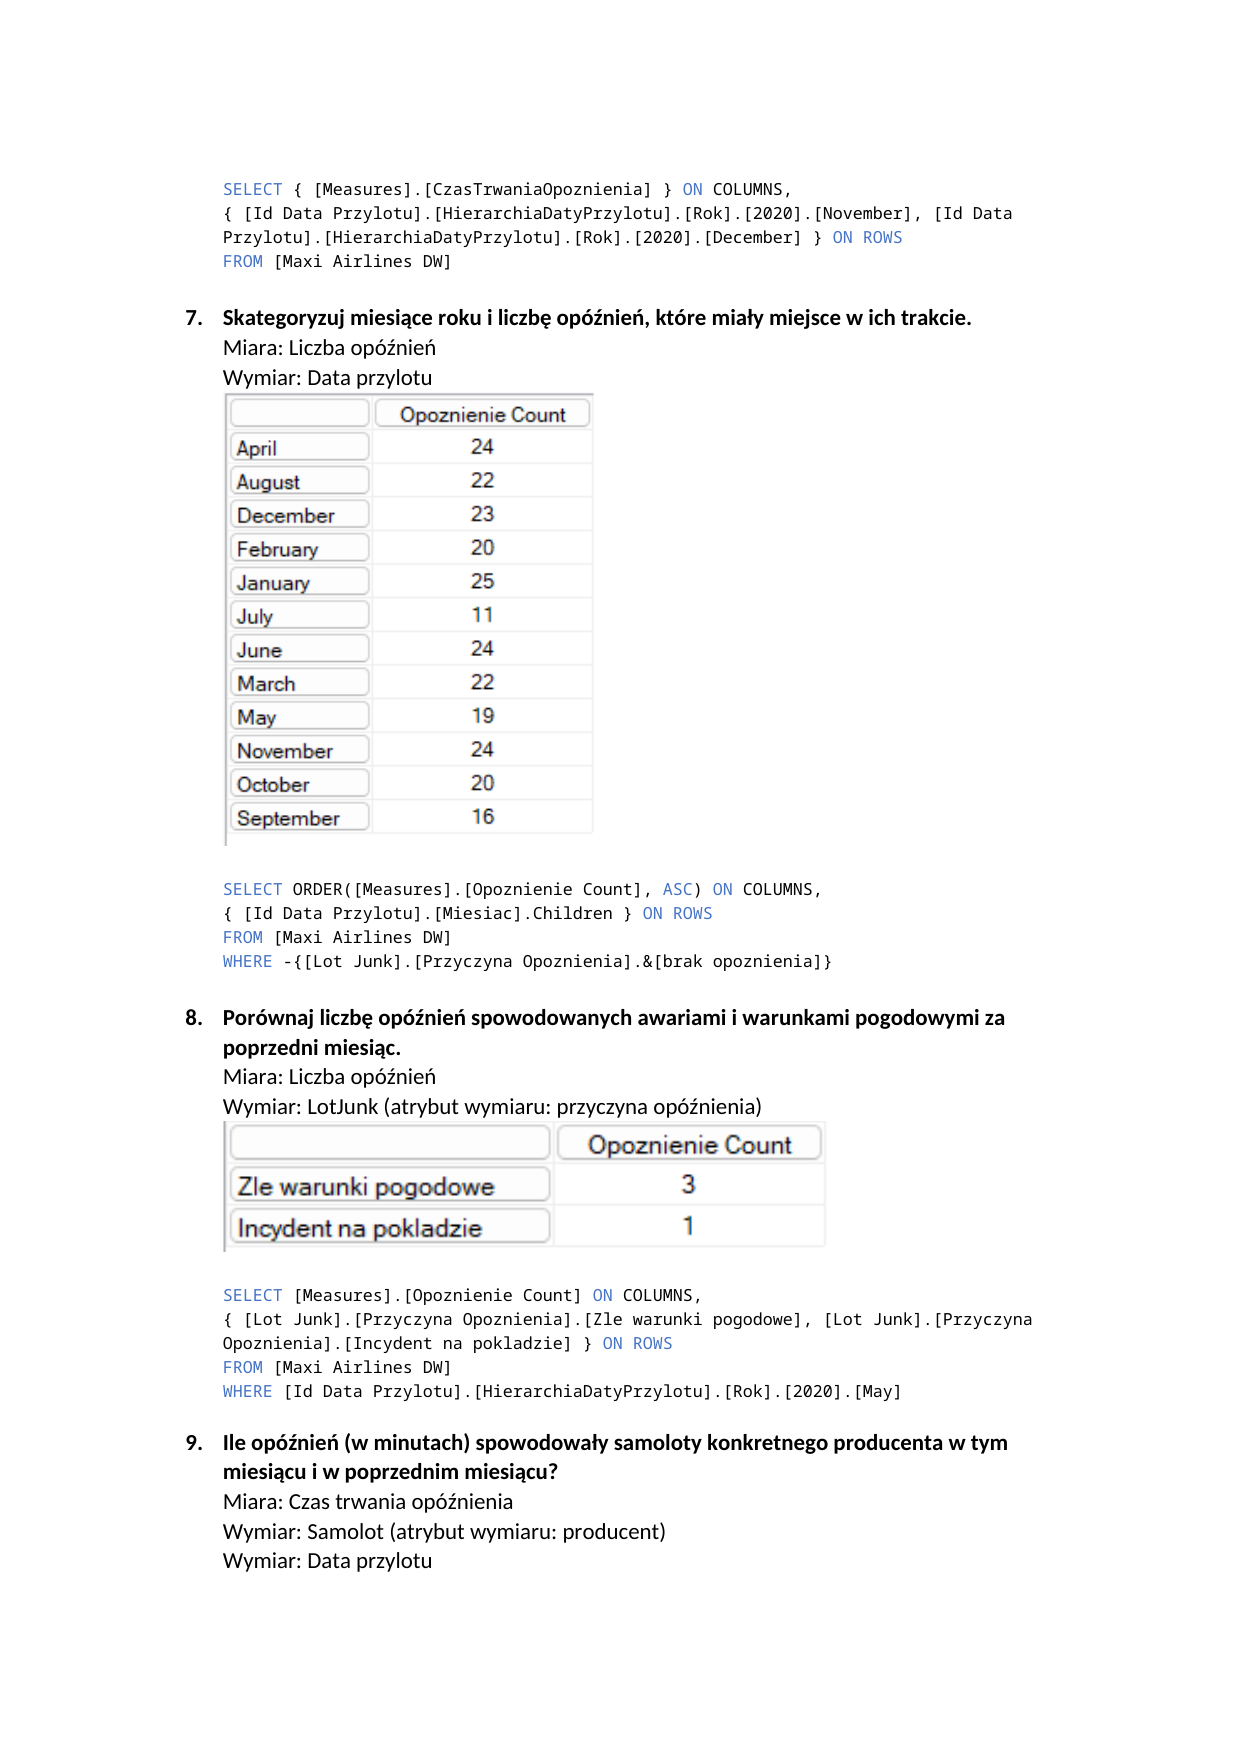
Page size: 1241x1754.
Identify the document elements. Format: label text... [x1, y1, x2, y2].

list Miara: Liczba opóźnień [223, 333, 1093, 361]
list Wymiar: Data przylotu [223, 1547, 1093, 1574]
list { [Id Data Przylotu].[Miesiac].Children } ON ROWS [223, 901, 1093, 924]
list Porównaj liczbę opóźnień spowodowanych awariami i warunkami pogodowymi za poprzedni miesiąc. [185, 1003, 1093, 1061]
list Wymiar: LotJunk (atrybut wymiaru: przyczyna opóźnienia) [223, 1092, 1093, 1120]
list SELECT { [Measures].[CzasTrwaniaOpoznienia] } ON COLUMNS, [223, 177, 1093, 200]
list FROM [Maxi Airlines DW] [223, 249, 1093, 272]
list Skategoryzuj miesiące roku i liczbę opóźnień, które miały miejsce w ich trakcie. [185, 303, 1093, 331]
list SELECT [Measures].[Opoznienie Count] ON COLUMNS, [223, 1283, 1093, 1306]
list FROM [Maxi Airlines DW] [223, 1356, 1093, 1378]
list WHERE -{[Lot Junk].[Przyczyna Opoznienia].&[brak opoznienia]} [223, 949, 1093, 972]
list { [Lot Junk].[Przyczyna Opoznienia].[Zle warunki pogodowe], [Lot Junk].[Przyczyna Opoznienia].[Incydent na pokladzie] } ON ROWS [223, 1307, 1093, 1354]
list Wymiar: Samolot (atrybut wymiaru: producent) [223, 1517, 1093, 1545]
list Ile opóźnień (w minutach) spowodowały samoloty konkretnego producenta w tym miesiącu i w poprzednim miesiącu? [185, 1428, 1093, 1486]
list Miara: Liczba opóźnień [223, 1062, 1093, 1091]
list Miara: Czas trwania opóźnienia [223, 1487, 1093, 1515]
list SELECT ORDER([Measures].[Opoznienie Count], ASC) ON COLUMNS, [223, 877, 1093, 900]
list WHERE [Id Data Przylotu].[HierarchiaDatyPrzylotu].[Rok].[2020].[May] [223, 1380, 1093, 1402]
list Wymiar: Data przylotu [223, 363, 1093, 391]
list FROM [Maxi Airlines DW] [223, 925, 1093, 948]
list { [Id Data Przylotu].[HierarchiaDatyPrzylotu].[Rok].[2020].[November], [Id Data Przylotu].[HierarchiaDatyPrzylotu].[Rok].[2020].[December] } ON ROWS [223, 201, 1093, 248]
